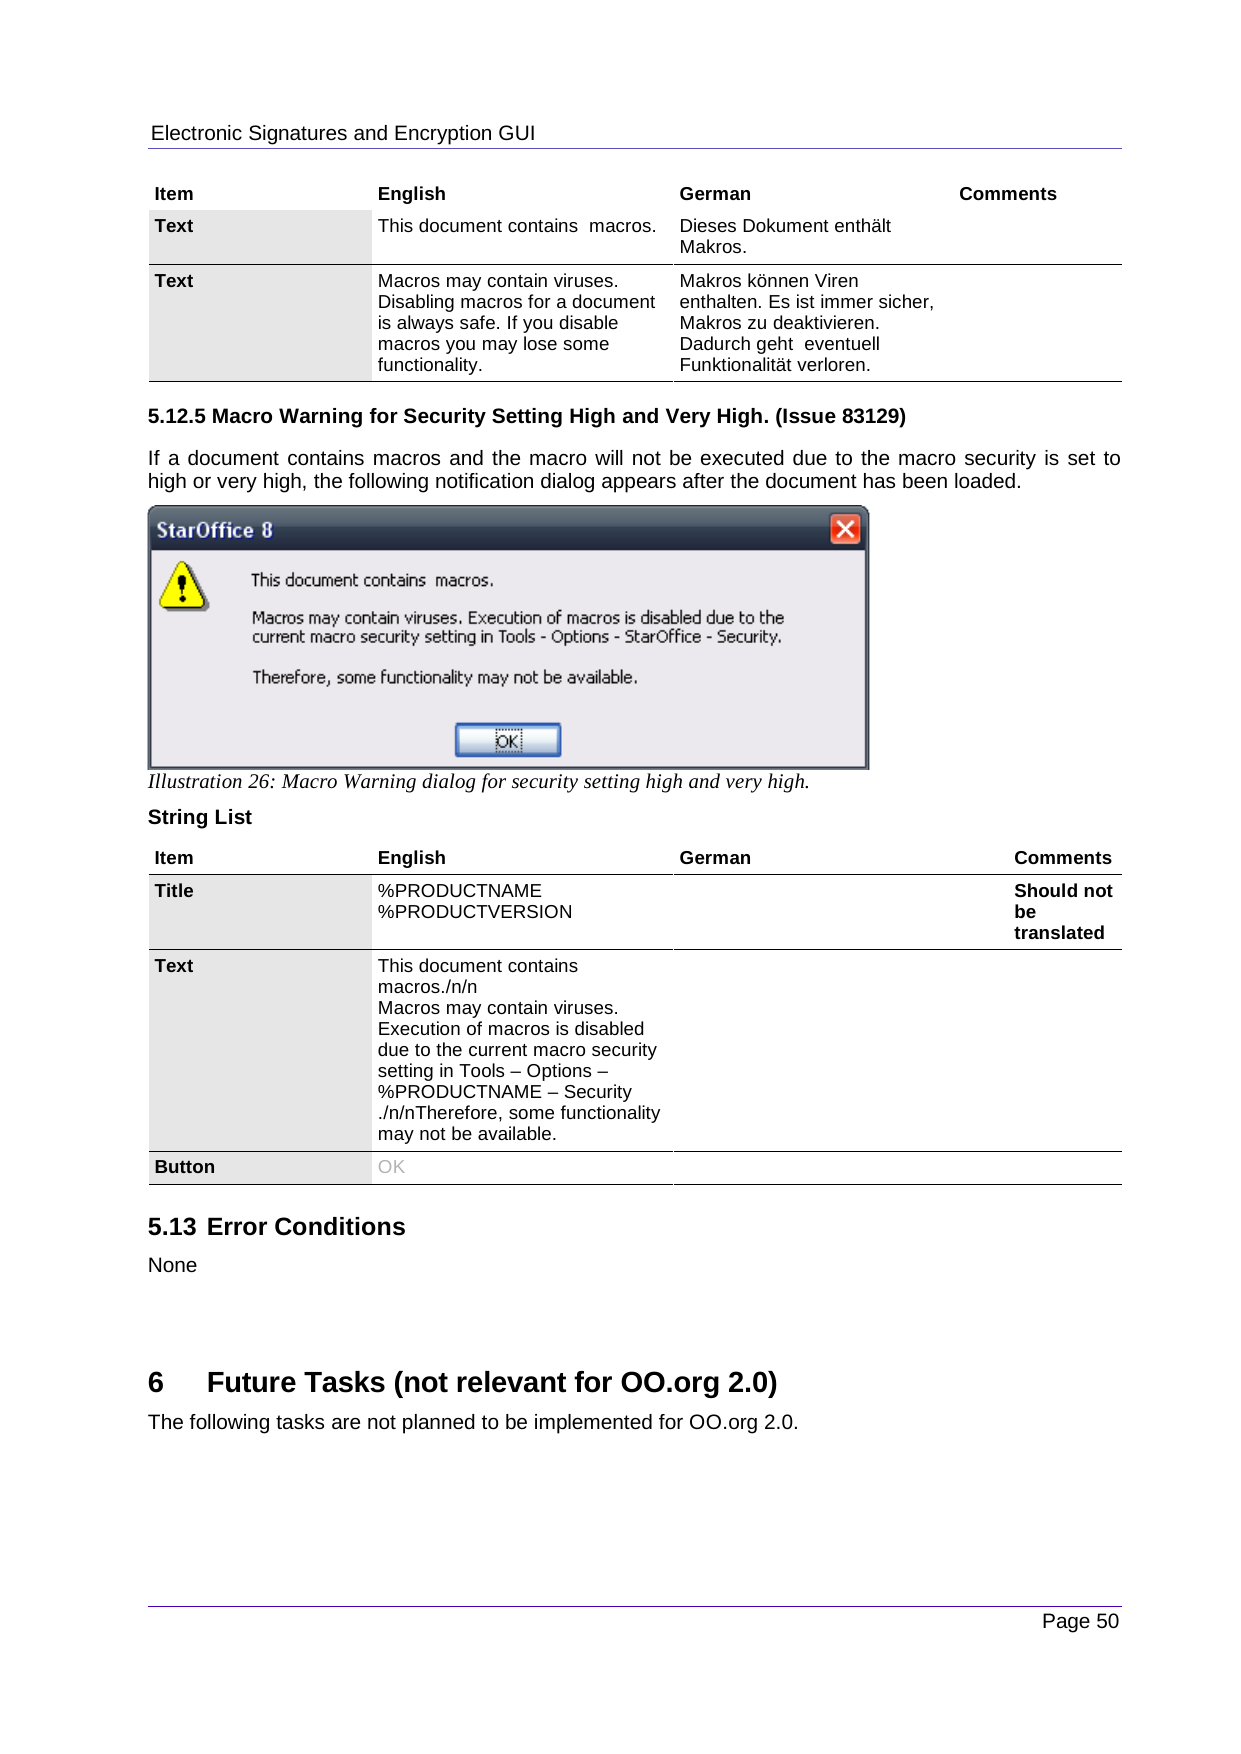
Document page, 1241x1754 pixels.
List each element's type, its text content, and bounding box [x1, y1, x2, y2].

picture [147, 505, 870, 770]
table_header German [674, 841, 1008, 874]
table_cell %PRODUCTNAME %PRODUCTVERSION [372, 875, 673, 949]
subtitle Macro Warning for Security Setting High and Very High. (Issue 83129) [148, 405, 1122, 428]
table_cell [953, 210, 1122, 264]
table_cell [1008, 950, 1122, 1151]
table_cell [674, 875, 1008, 949]
table_cell Dieses Dokument enthält Makros. [674, 210, 953, 264]
table_cell Text [149, 265, 372, 381]
text String List [148, 805, 1122, 829]
table_header English [372, 841, 673, 874]
table_cell Should not be translated [1008, 875, 1122, 949]
table_header English [372, 177, 673, 210]
table_cell Macros may contain viruses. Disabling macros for a document is always safe. If you disable macros you may lose some functionality. [372, 265, 673, 381]
table_header Comments [953, 177, 1122, 210]
table_cell Button [149, 1152, 372, 1184]
text The following tasks are not planned to be implemented for OO.org 2.0. [148, 1410, 1122, 1434]
table_header German [674, 177, 953, 210]
table_cell This document contains macros./n/n Macros may contain viruses. Execution of macros is disabled due to the current macro security setting in Tools – Options – %PRODUCTNAME – Security ./n/nTherefore, some functionality may not be available. [372, 950, 673, 1151]
table_header Item [149, 177, 372, 210]
table_header Item [149, 841, 372, 874]
table_cell This document contains macros. [372, 210, 673, 264]
table_cell Makros können Viren enthalten. Es ist immer sicher, Makros zu deaktivieren. Dadurch geht eventuell Funktionalität verloren. [674, 265, 953, 381]
table_cell [953, 265, 1122, 381]
text Illustration 26: Macro Warning dialog for security setting high and very high. [148, 770, 869, 793]
table_header Comments [1008, 841, 1122, 874]
table_cell [674, 1152, 1008, 1184]
table_cell Text [149, 950, 372, 1151]
text If a document contains macros and the macro will not be executed due to the macro security is set to high or very high, the following notification dialog appears after the document has been loaded. [148, 446, 1122, 493]
text None [148, 1253, 1122, 1277]
subtitle Error Conditions [148, 1213, 1122, 1241]
table_cell Title [149, 875, 372, 949]
table_cell [1008, 1152, 1122, 1184]
table_cell Text [149, 210, 372, 264]
table_cell [674, 950, 1008, 1151]
table_cell OK [372, 1152, 673, 1184]
subtitle Future Tasks (not relevant for OO.org 2.0) [148, 1366, 1122, 1398]
